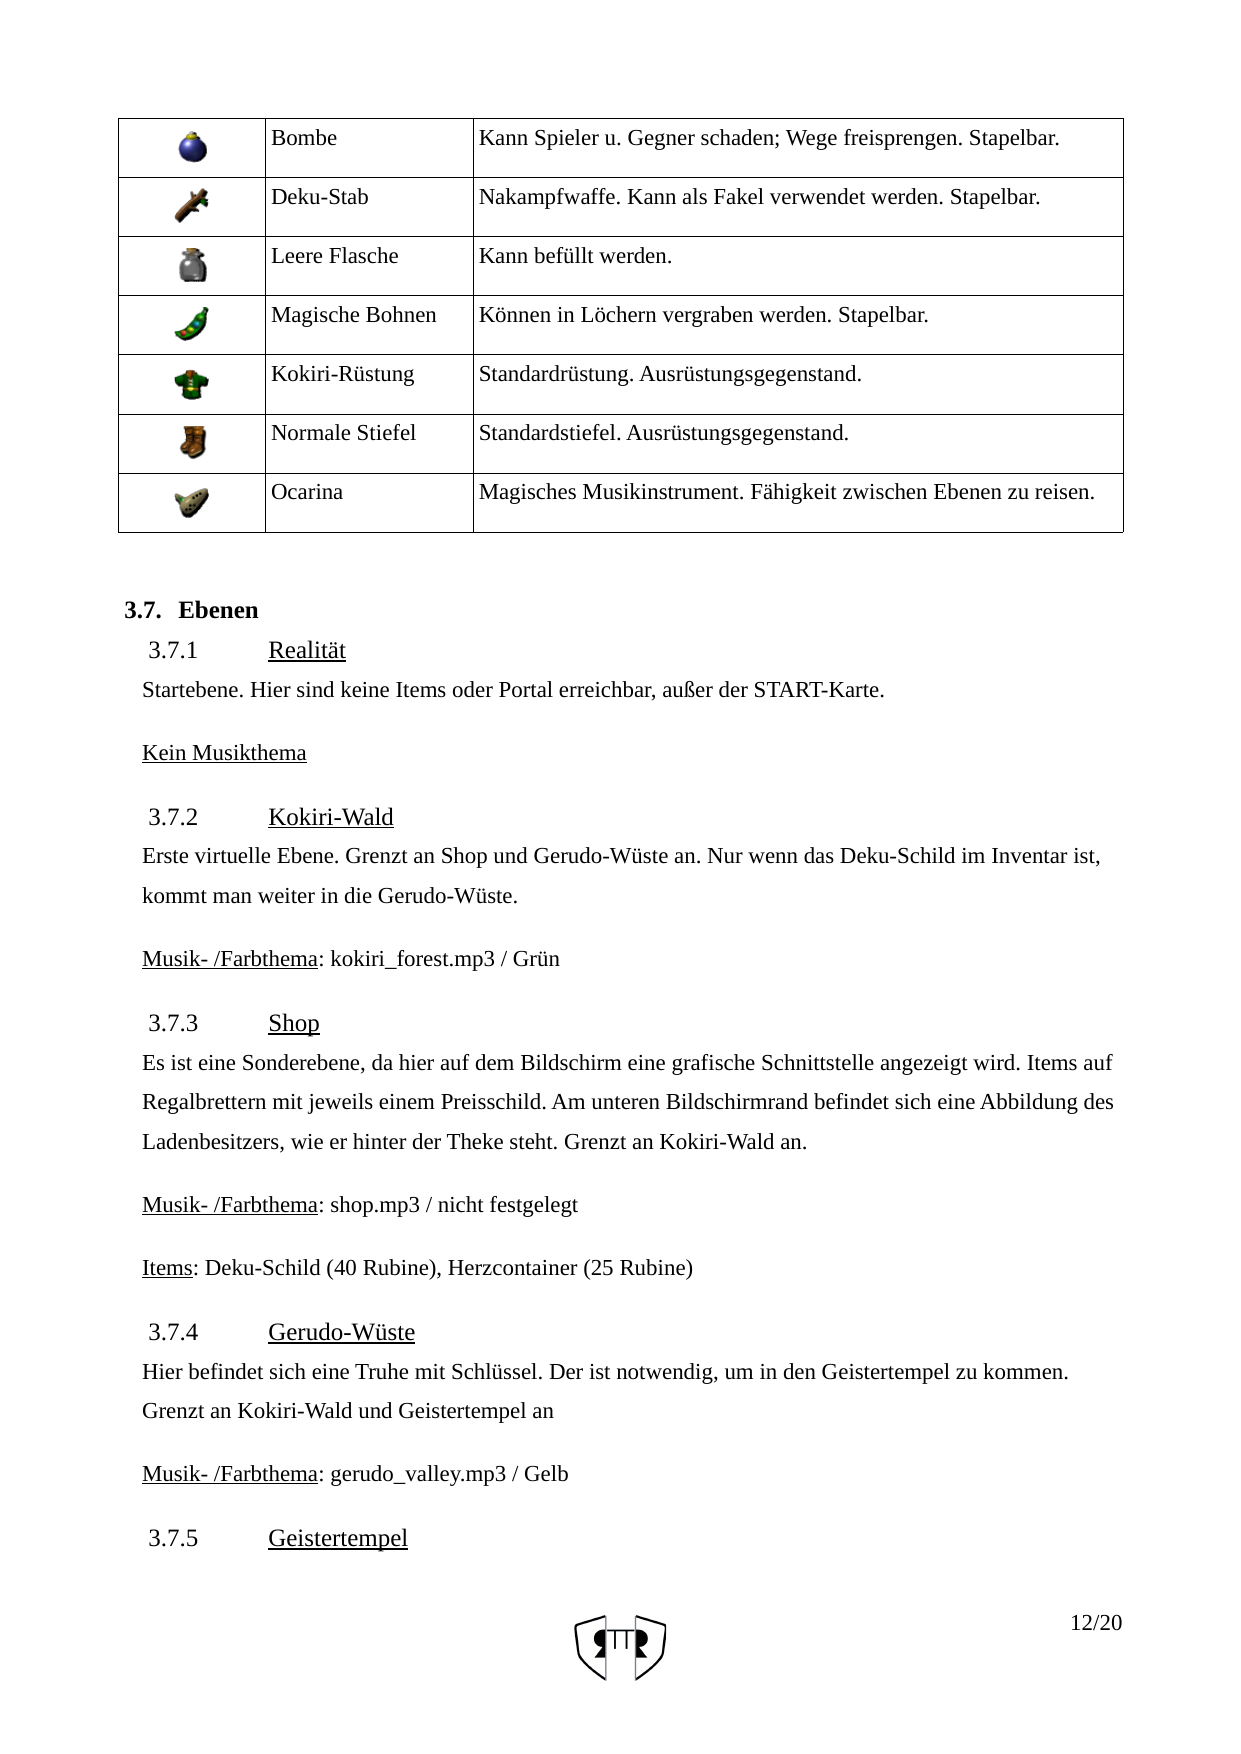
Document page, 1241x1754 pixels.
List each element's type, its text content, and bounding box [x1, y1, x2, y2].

subtitle Realität [142, 635, 1122, 664]
text Es ist eine Sonderebene, da hier auf dem Bildschirm eine grafische Schnittstelle angezeigt wird. Items auf Regalbrettern mit jeweils einem Preisschild. Am unteren Bildschirmrand befindet sich eine Abbildung des Ladenbesitzers, wie er hinter der Theke steht. Grenzt an Kokiri-Wald an. [142, 1049, 1122, 1154]
table_cell Kokiri-Rüstung [266, 355, 473, 413]
table_cell Leere Flasche [266, 237, 473, 295]
subtitle Geistertempel [142, 1523, 1122, 1552]
picture [174, 484, 209, 519]
table_cell Standardstiefel. Ausrüstungsgegenstand. [474, 415, 1123, 472]
table_cell Ocarina [266, 474, 473, 532]
table_cell [119, 119, 265, 177]
table_cell Deku-Stab [266, 178, 473, 236]
text Erste virtuelle Ebene. Grenzt an Shop und Gerudo-Wüste an. Nur wenn das Deku-Schild im Inventar ist, kommt man weiter in die Gerudo-Wüste. [142, 843, 1122, 908]
text Items: Deku-Schild (40 Rubine), Herzcontainer (25 Rubine) [142, 1254, 1122, 1280]
table_cell [119, 296, 265, 354]
table_cell [119, 415, 265, 472]
text Hier befindet sich eine Truhe mit Schlüssel. Der ist notwendig, um in den Geistertempel zu kommen. Grenzt an Kokiri-Wald und Geistertempel an [142, 1358, 1122, 1423]
table_cell Können in Löchern vergraben werden. Stapelbar. [474, 296, 1123, 354]
table_cell [119, 355, 265, 413]
picture [174, 188, 209, 223]
table_cell [119, 474, 265, 532]
table_cell Kann Spieler u. Gegner schaden; Wege freisprengen. Stapelbar. [474, 119, 1123, 177]
subtitle Ebenen [124, 595, 1122, 623]
subtitle Kokiri-Wald [142, 802, 1122, 831]
picture [174, 130, 209, 164]
table_cell [119, 178, 265, 236]
table_cell Bombe [266, 119, 473, 177]
table_cell Nakampfwaffe. Kann als Fakel verwendet werden. Stapelbar. [474, 178, 1123, 236]
table_cell Standardrüstung. Ausrüstungsgegenstand. [474, 355, 1123, 413]
picture [174, 425, 209, 460]
picture [174, 366, 209, 401]
text Musik- /Farbthema: shop.mp3 / nicht festgelegt [142, 1191, 1122, 1217]
picture [174, 307, 209, 341]
text Startebene. Hier sind keine Items oder Portal erreichbar, außer der START-Karte. [142, 676, 1122, 702]
table_cell Magisches Musikinstrument. Fähigkeit zwischen Ebenen zu reisen. [474, 474, 1123, 532]
table_cell Magische Bohnen [266, 296, 473, 354]
table_cell Kann befüllt werden. [474, 237, 1123, 295]
text Musik- /Farbthema: gerudo_valley.mp3 / Gelb [142, 1460, 1122, 1487]
picture [574, 1615, 667, 1681]
table_cell [119, 237, 265, 295]
subtitle Shop [142, 1008, 1122, 1037]
subtitle Gerudo-Wüste [142, 1317, 1122, 1346]
table_cell Normale Stiefel [266, 415, 473, 472]
picture [174, 248, 209, 282]
text Musik- /Farbthema: kokiri_forest.mp3 / Grün [142, 945, 1122, 972]
text Kein Musikthema [142, 739, 1122, 765]
